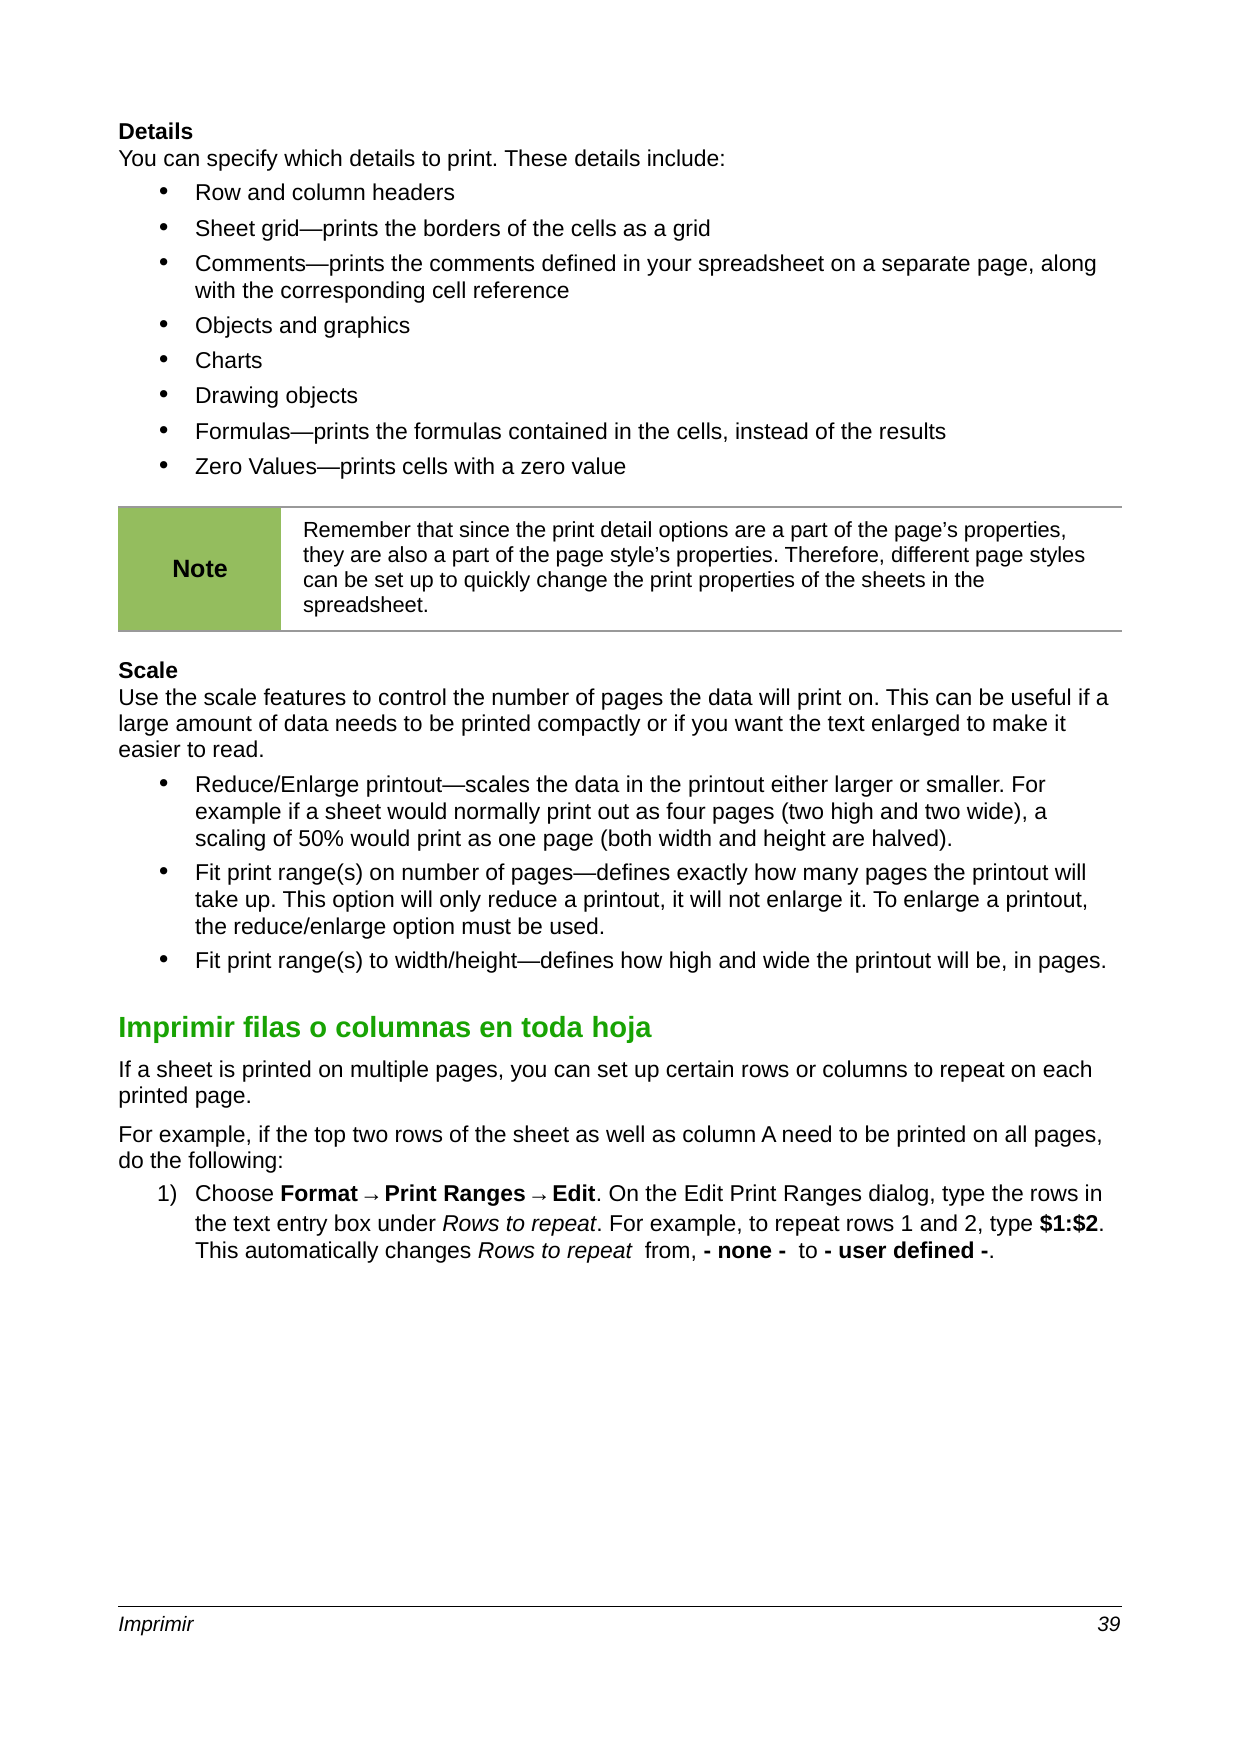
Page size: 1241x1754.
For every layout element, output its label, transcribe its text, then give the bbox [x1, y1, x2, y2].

list Charts [156, 345, 1122, 374]
list Reduce/Enlarge printout—scales the data in the printout either larger or smaller. For example if a sheet would normally print out as four pages (two high and two wide), a scaling of 50% would print as one page (both width and height are halved). [156, 769, 1122, 851]
list Row and column headers [156, 177, 1122, 206]
list Choose Format → Print Ranges → Edit. On the Edit Print Ranges dialog, type the rows in the text entry box under Rows to repeat. For example, to repeat rows 1 and 2, type $1:$2. This automatically changes Rows to repeat from, - none - to - user defined -. [177, 1180, 1122, 1263]
list Sheet grid—prints the borders of the cells as a grid [156, 213, 1122, 242]
list Comments—prints the comments defined in your spreadsheet on a separate page, along with the corresponding cell reference [156, 248, 1122, 304]
list Formulas—prints the formulas contained in the cells, instead of the results [156, 416, 1122, 445]
list Fit print range(s) to width/height—defines how high and wide the printout will be, in pages. [156, 945, 1122, 974]
list For example, if the top two rows of the sheet as well as column A need to be printed on all pages, do the following: [118, 1121, 1122, 1174]
text Scale [118, 657, 1122, 683]
list Use the scale features to control the number of pages the data will print on. This can be useful if a large amount of data needs to be printed compactly or if you want the text enlarged to make it easier to read. [118, 683, 1122, 762]
list Objects and graphics [156, 310, 1122, 339]
list Fit print range(s) on number of pages—defines exactly how many pages the printout will take up. This option will only reduce a printout, it will not enlarge it. To enlarge a printout, the reduce/enlarge option must be used. [156, 857, 1122, 939]
list Drawing objects [156, 381, 1122, 410]
table_header Note [118, 508, 281, 630]
list Zero Values—prints cells with a zero value [156, 452, 1122, 481]
table_header Remember that since the print detail options are a part of the page’s properties, they are also a part of the page style’s properties. Therefore, different page styles can be set up to quickly change the print properties of the sheets in the spreadsheet. [281, 508, 1122, 630]
list You can specify which details to print. These details include: [118, 144, 1122, 171]
subtitle Imprimir filas o columnas en toda hoja [118, 1010, 1122, 1043]
text If a sheet is printed on multiple pages, you can set up certain rows or columns to repeat on each printed page. [118, 1056, 1122, 1108]
text Details [118, 118, 1122, 144]
